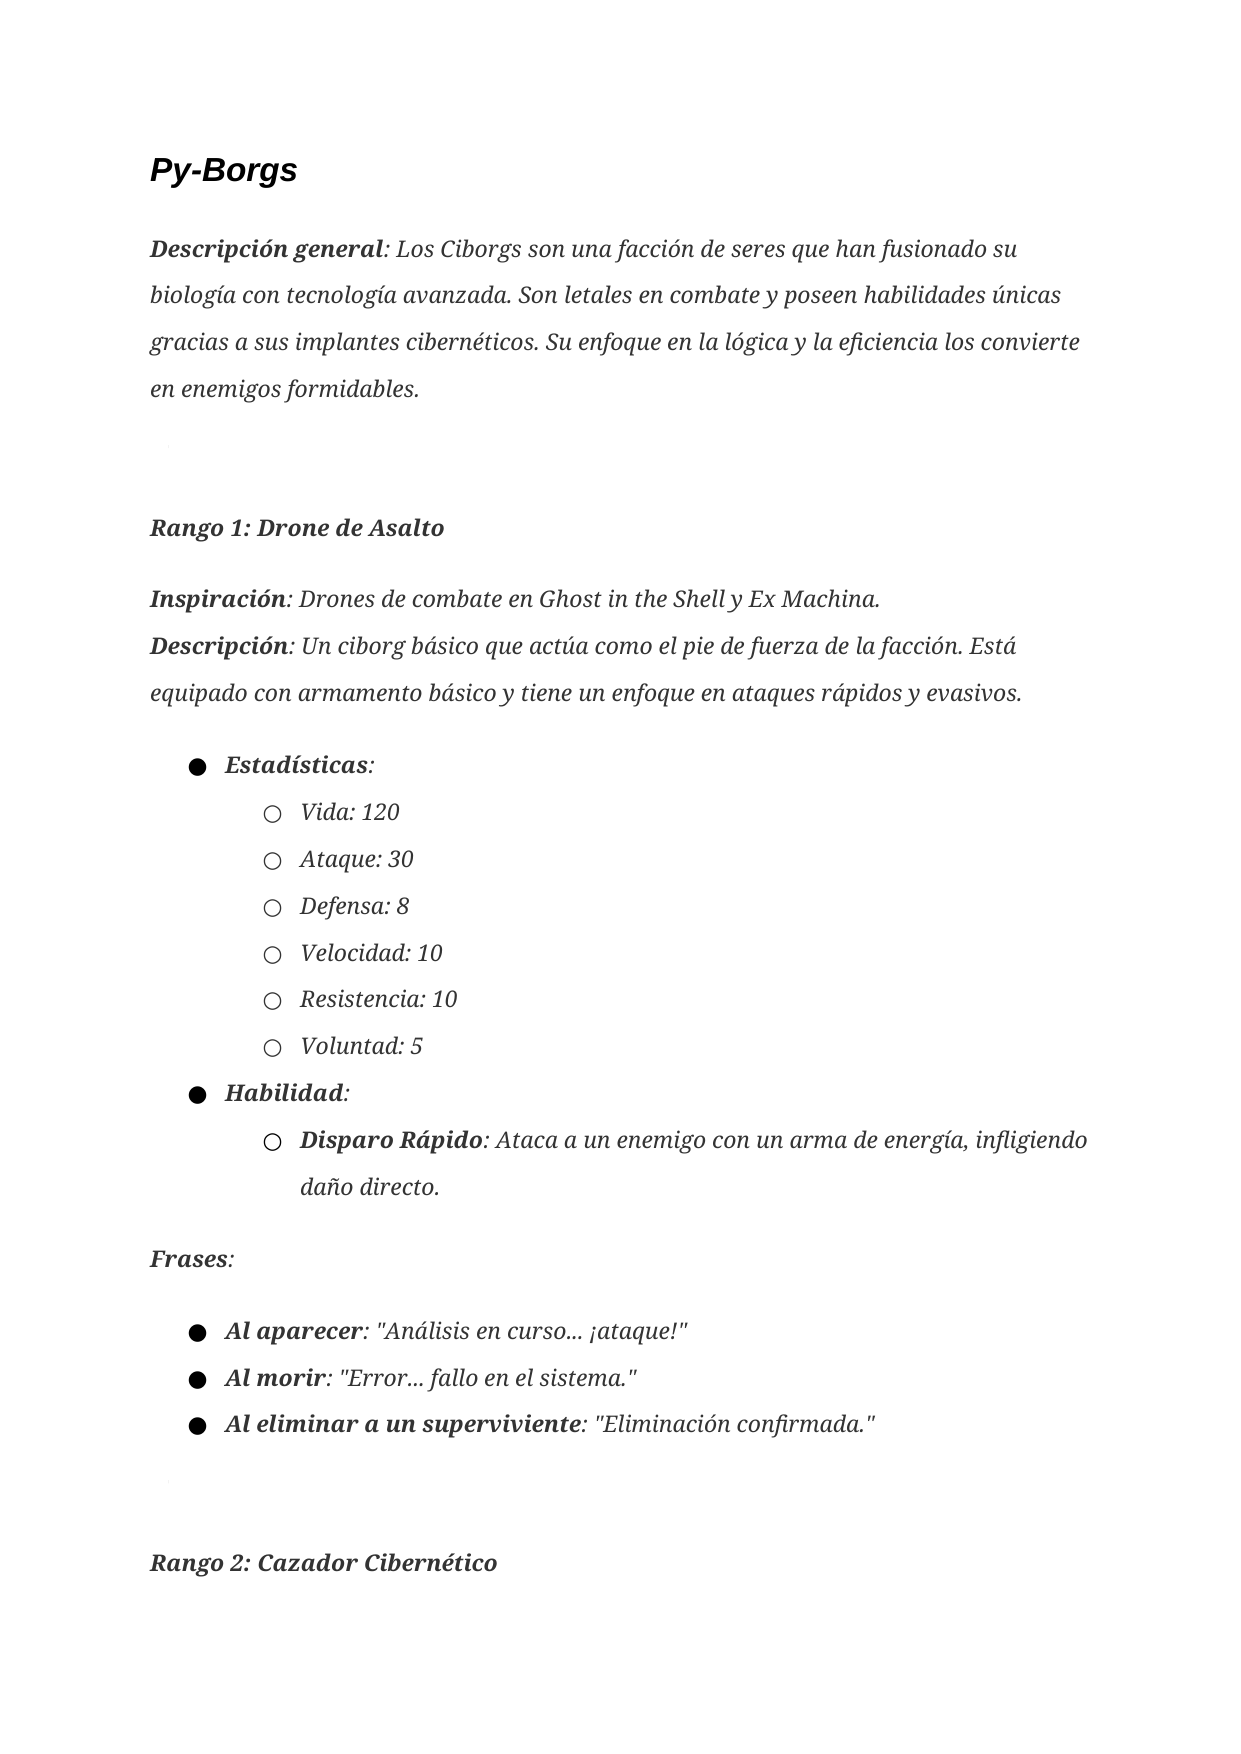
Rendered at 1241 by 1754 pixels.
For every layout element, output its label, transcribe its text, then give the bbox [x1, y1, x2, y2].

list Al eliminar a un superviviente: "Eliminación confirmada." [187, 1408, 1090, 1439]
list Voluntad: 5 [262, 1030, 1090, 1061]
list Disparo Rápido: Ataca a un enemigo con un arma de energía, infligiendo daño directo. [262, 1124, 1090, 1202]
list Vida: 120 [262, 796, 1090, 827]
subtitle Py-Borgs [150, 150, 1090, 188]
list Estadísticas: [187, 749, 1090, 780]
list Ataque: 30 [262, 843, 1090, 874]
text Frases: [150, 1243, 1090, 1274]
list Velocidad: 10 [262, 936, 1090, 968]
list Defensa: 8 [262, 889, 1090, 921]
subtitle Rango 1: Drone de Asalto [150, 511, 1090, 543]
list Habilidad: [187, 1077, 1090, 1108]
list Al aparecer: "Análisis en curso... ¡ataque!" [187, 1314, 1090, 1346]
text Descripción general: Los Ciborgs son una facción de seres que han fusionado su biología con tecnología avanzada. Son letales en combate y poseen habilidades únicas gracias a sus implantes cibernéticos. Su enfoque en la lógica y la eficiencia los convierte en enemigos formidables. [150, 233, 1090, 404]
list Resistencia: 10 [262, 983, 1090, 1014]
subtitle Rango 2: Cazador Cibernético [150, 1547, 1090, 1578]
list Al morir: "Error... fallo en el sistema." [187, 1361, 1090, 1393]
text Inspiración: Drones de combate en Ghost in the Shell y Ex Machina. Descripción: Un ciborg básico que actúa como el pie de fuerza de la facción. Está equipado con armamento básico y tiene un enfoque en ataques rápidos y evasivos. [150, 583, 1090, 708]
